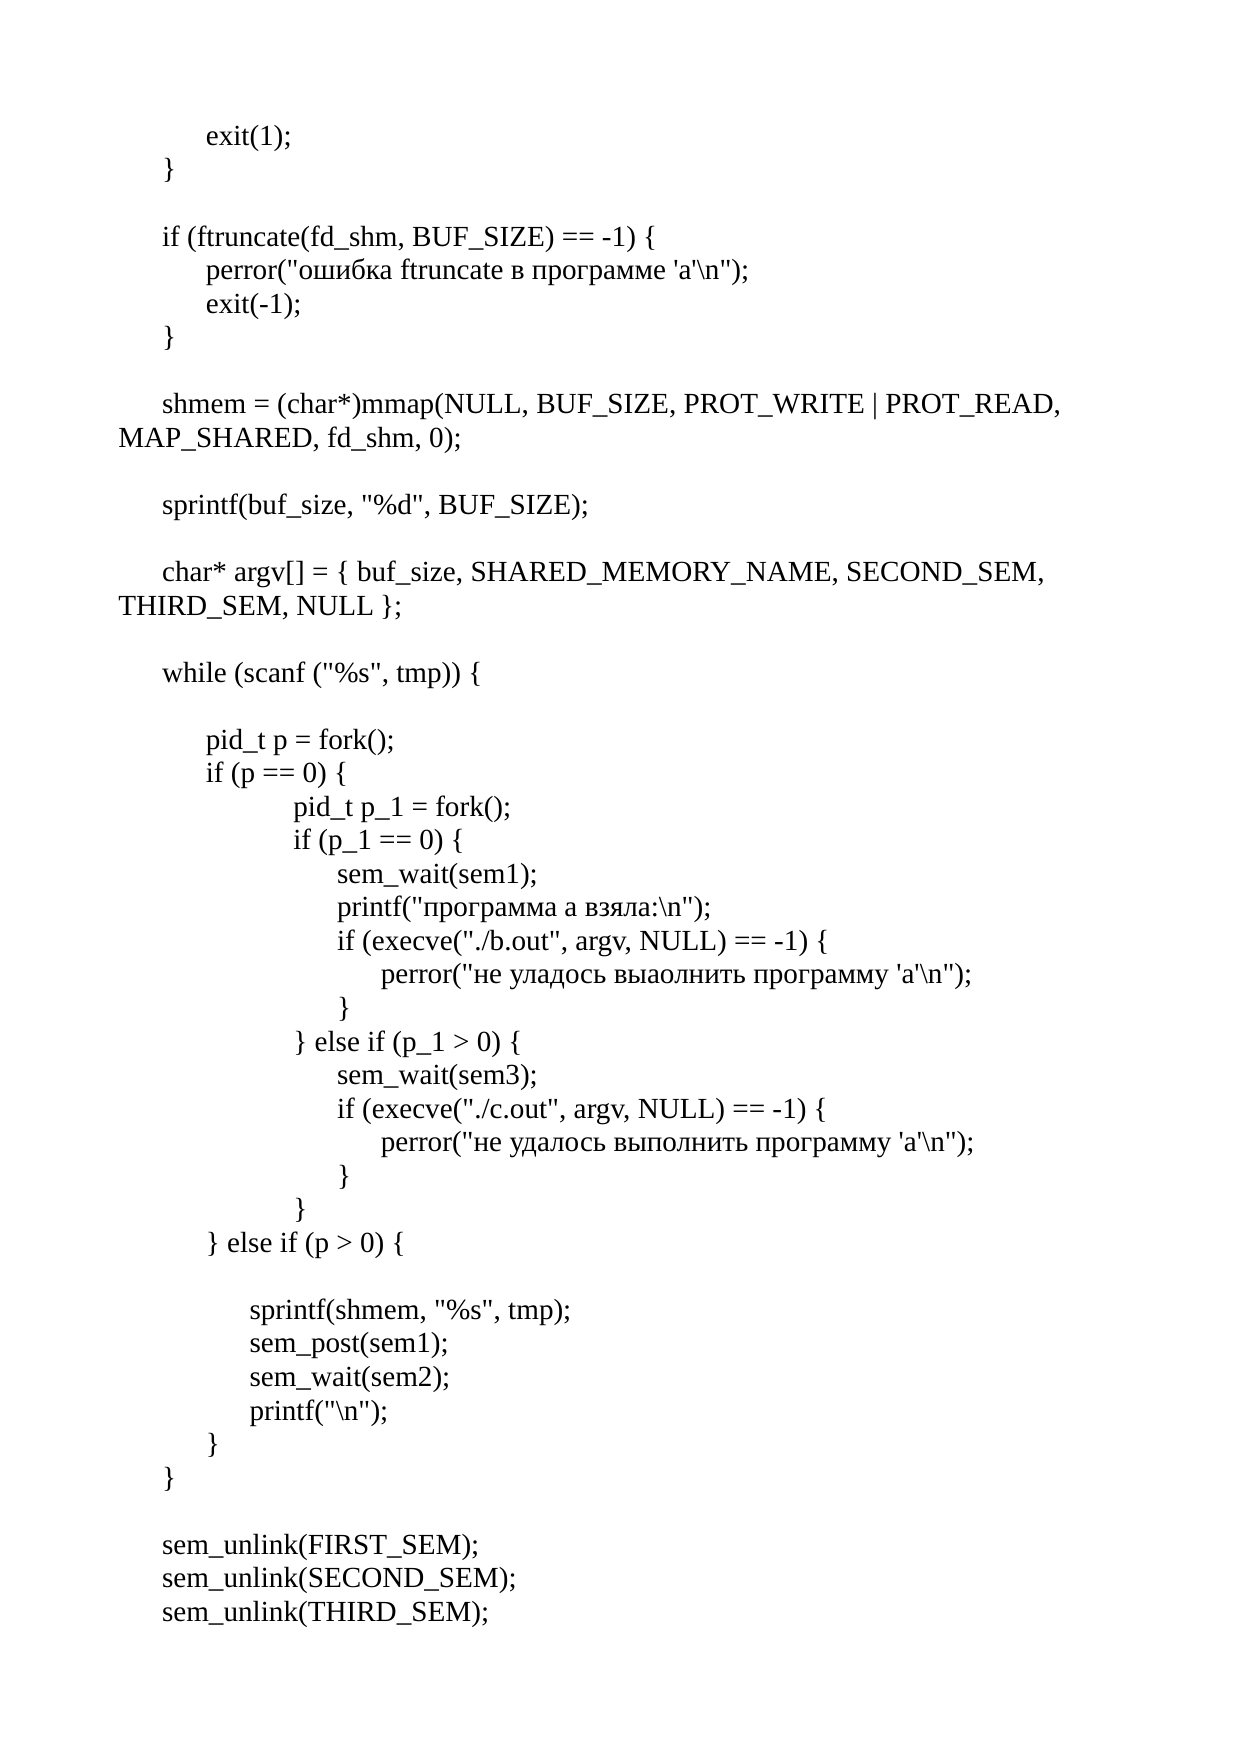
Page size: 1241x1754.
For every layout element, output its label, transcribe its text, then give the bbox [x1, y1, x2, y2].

text sem_wait(sem2); [118, 1359, 1122, 1393]
text } else if (p_1 > 0) { [118, 1024, 1122, 1057]
text printf("программа a взяла:\n"); [118, 889, 1122, 923]
text pid_t p = fork(); [118, 722, 1122, 755]
text } [118, 1426, 1122, 1460]
text sem_wait(sem1); [118, 856, 1122, 889]
text perror("не уладось выаолнить программу 'a'\n"); [118, 957, 1122, 990]
text } [118, 1191, 1122, 1225]
text } [118, 1158, 1122, 1191]
text perror("ошибка ftruncate в программе 'a'\n"); [118, 252, 1122, 286]
text sem_unlink(THIRD_SEM); [118, 1594, 1122, 1627]
text if (ftruncate(fd_shm, BUF_SIZE) == -1) { [118, 219, 1122, 252]
text pid_t p_1 = fork(); [118, 789, 1122, 822]
text } else if (p > 0) { [118, 1225, 1122, 1258]
text } [118, 1460, 1122, 1493]
text if (execve("./b.out", argv, NULL) == -1) { [118, 923, 1122, 957]
text sem_post(sem1); [118, 1326, 1122, 1359]
text perror("не удалось выполнить программу 'a'\n"); [118, 1124, 1122, 1158]
text if (p == 0) { [118, 755, 1122, 789]
text char* argv[] = { buf_size, SHARED_MEMORY_NAME, SECOND_SEM, THIRD_SEM, NULL }; [118, 554, 1122, 621]
text } [118, 152, 1122, 185]
text sprintf(shmem, "%s", tmp); [118, 1292, 1122, 1326]
text } [118, 319, 1122, 353]
text printf("\n"); [118, 1393, 1122, 1426]
text shmem = (char*)mmap(NULL, BUF_SIZE, PROT_WRITE | PROT_READ, MAP_SHARED, fd_shm, 0); [118, 386, 1122, 453]
text if (p_1 == 0) { [118, 822, 1122, 856]
text sem_unlink(SECOND_SEM); [118, 1560, 1122, 1594]
text sem_wait(sem3); [118, 1057, 1122, 1091]
text exit(-1); [118, 286, 1122, 319]
text sem_unlink(FIRST_SEM); [118, 1527, 1122, 1560]
text sprintf(buf_size, "%d", BUF_SIZE); [118, 487, 1122, 521]
text } [118, 990, 1122, 1024]
text exit(1); [118, 118, 1122, 152]
text if (execve("./c.out", argv, NULL) == -1) { [118, 1091, 1122, 1124]
text while (scanf ("%s", tmp)) { [118, 655, 1122, 688]
